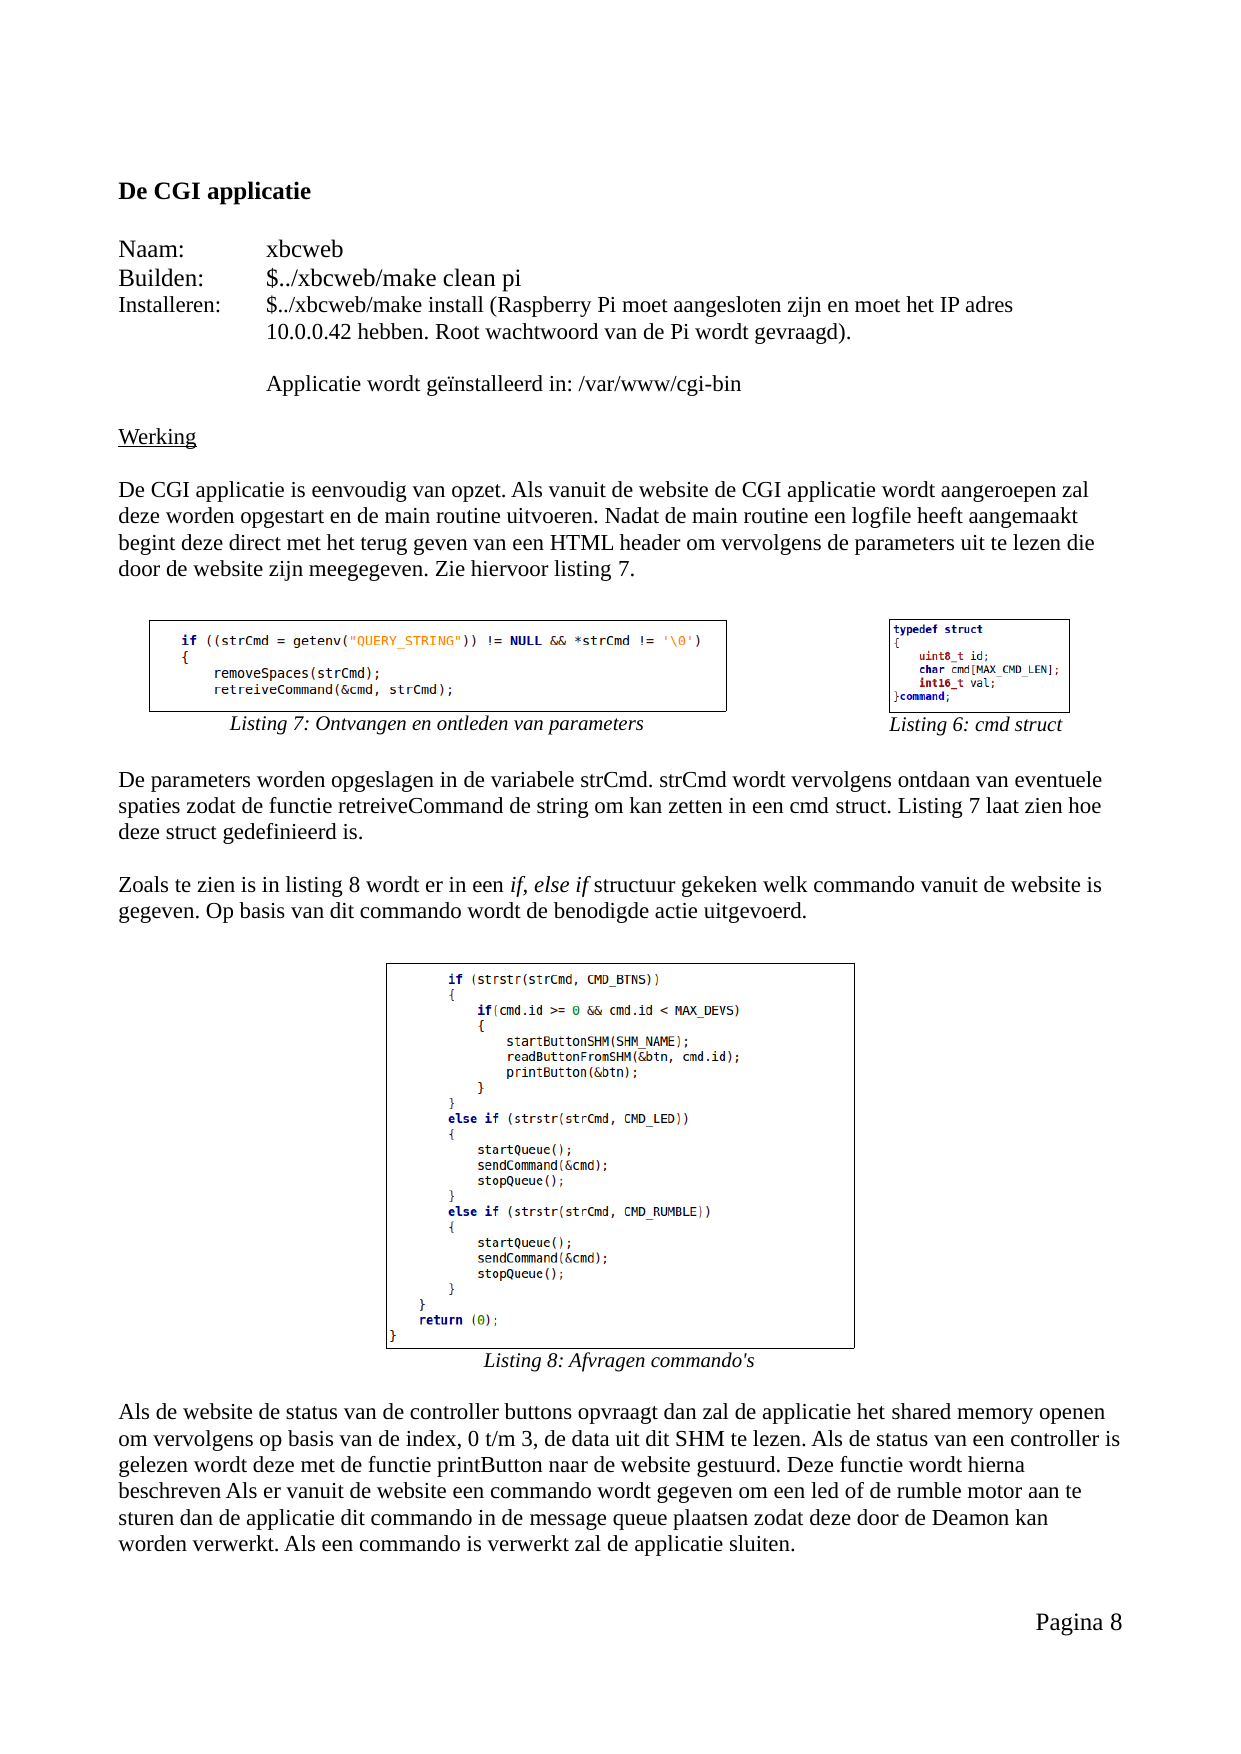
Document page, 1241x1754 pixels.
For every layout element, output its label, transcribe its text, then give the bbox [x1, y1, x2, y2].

text Zoals te zien is in listing 8 wordt er in een if, else if structuur gekeken welk commando vanuit de website is gegeven. Op basis van dit commando wordt de benodigde actie uitgevoerd. [118, 871, 1122, 924]
list Listing 8: Afvragen commando's [386, 1349, 854, 1372]
text Werking [118, 423, 1122, 449]
list Listing 7: Ontvangen en ontleden van parameters [149, 712, 726, 735]
picture [152, 623, 724, 709]
text De CGI applicatie [118, 176, 1122, 205]
picture [892, 622, 1066, 710]
text De parameters worden opgeslagen in de variabele strCmd. strCmd wordt vervolgens ontdaan van eventuele spaties zodat de functie retreiveCommand de string om kan zetten in een cmd struct. Listing 7 laat zien hoe deze struct gedefinieerd is. [118, 766, 1122, 845]
list [387, 964, 854, 1348]
text De CGI applicatie is eenvoudig van opzet. Als vanuit de website de CGI applicatie wordt aangeroepen zal deze worden opgestart en de main routine uitvoeren. Nadat de main routine een logfile heeft aangemaakt begint deze direct met het terug geven van een HTML header om vervolgens de parameters uit te lezen die door de website zijn meegegeven. Zie hiervoor listing 7. [118, 476, 1122, 581]
picture [388, 965, 852, 1345]
text Builden: $../xbcweb/make clean pi [118, 263, 1122, 291]
list [890, 620, 1069, 712]
text Installeren: $../xbcweb/make install (Raspberry Pi moet aangesloten zijn en moet het IP adres 10.0.0.42 hebben. Root wachtwoord van de Pi wordt gevraagd). [118, 291, 1122, 344]
list Listing 6: cmd struct [889, 713, 1069, 736]
text Naam: xbcweb [118, 234, 1122, 263]
text Applicatie wordt geïnstalleerd in: /var/www/cgi-bin [118, 370, 1122, 397]
text Als de website de status van de controller buttons opvraagt dan zal de applicatie het shared memory openen om vervolgens op basis van de index, 0 t/m 3, de data uit dit SHM te lezen. Als de status van een controller is gelezen wordt deze met de functie printButton naar de website gestuurd. Deze functie wordt hierna beschreven Als er vanuit de website een commando wordt gegeven om een led of de rumble motor aan te sturen dan de applicatie dit commando in de message queue plaatsen zodat deze door de Deamon kan worden verwerkt. Als een commando is verwerkt zal de applicatie sluiten. [118, 1398, 1122, 1556]
